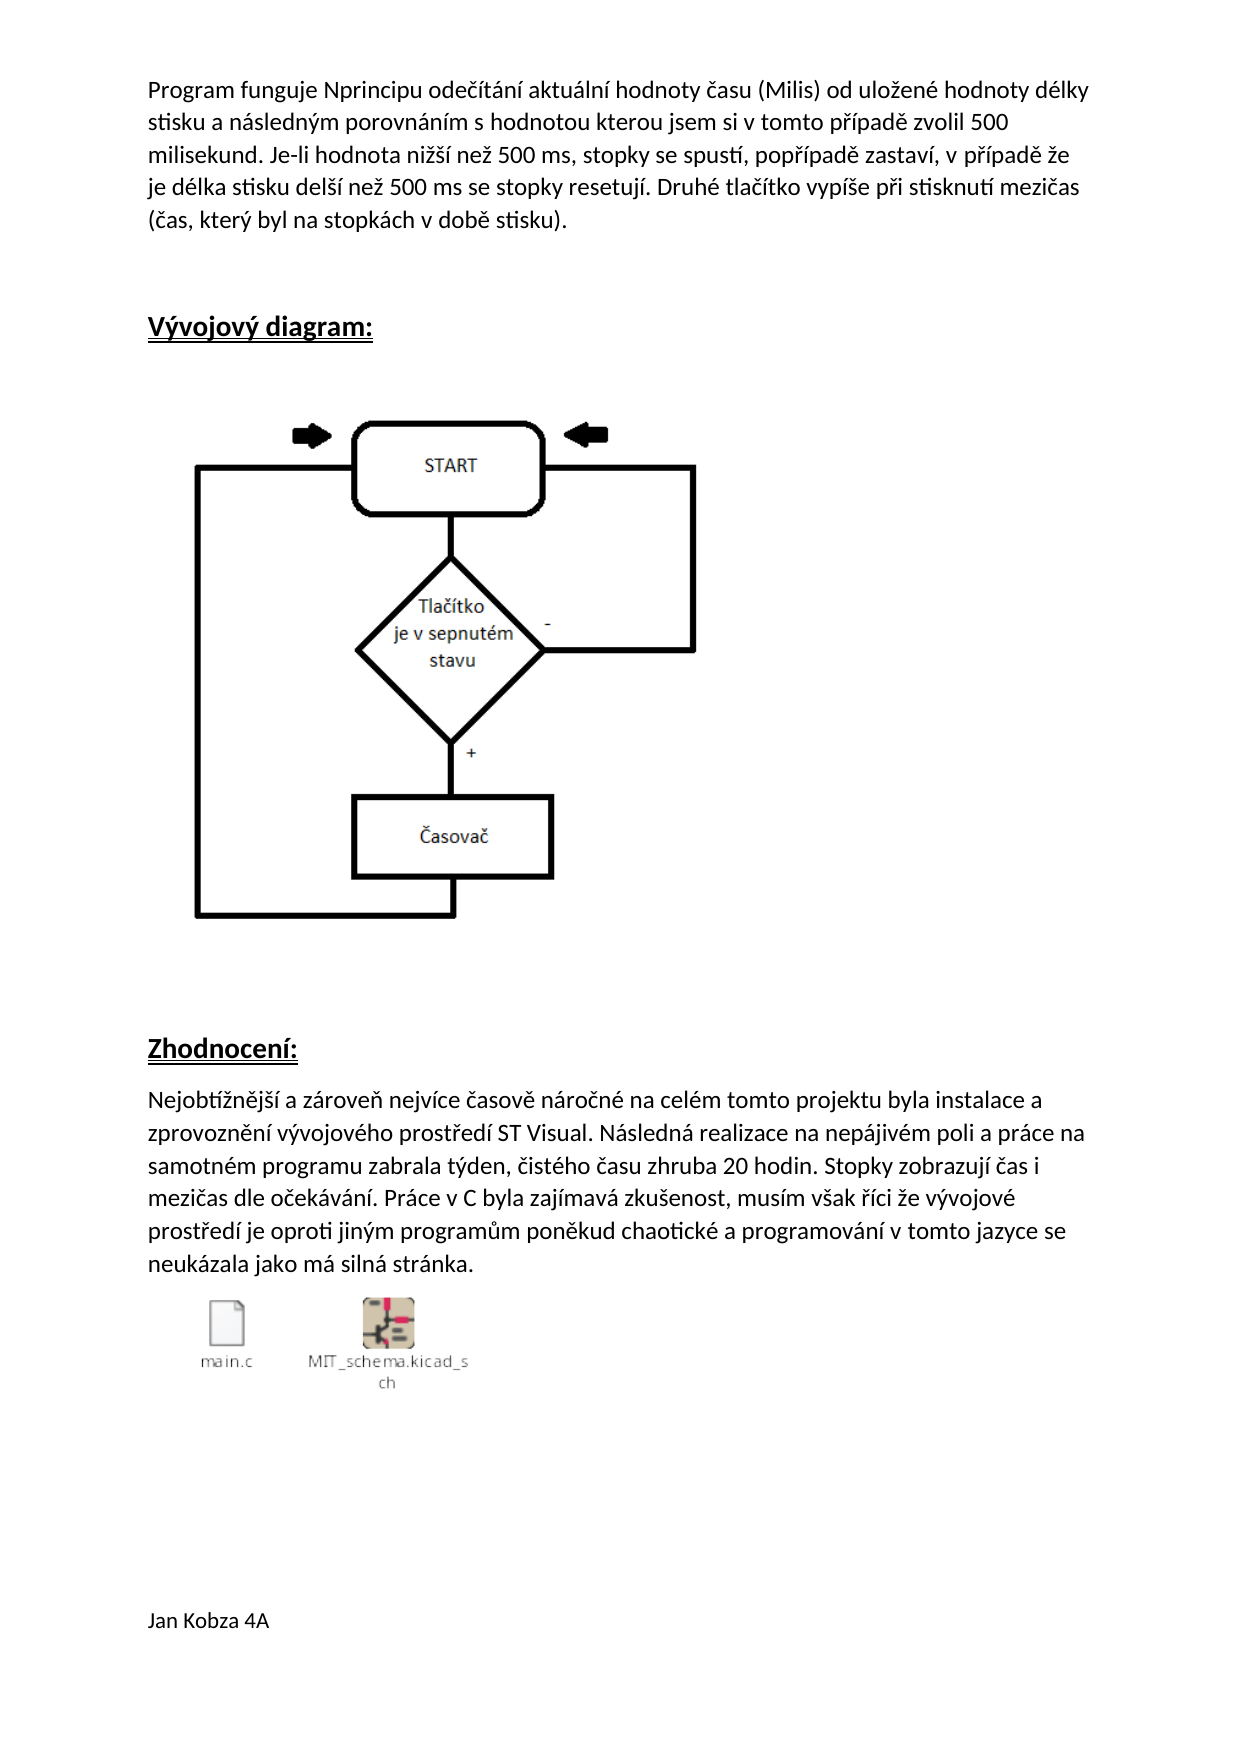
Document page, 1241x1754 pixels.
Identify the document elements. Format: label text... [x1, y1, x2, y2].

text Zhodnocení: [148, 1030, 1093, 1066]
text Nejobtížnější a zároveň nejvíce časově náročné na celém tomto projektu byla instalace a zprovoznění vývojového prostředí ST Visual. Následná realizace na nepájivém poli a práce na samotném programu zabrala týden, čistého času zhruba 20 hodin. Stopky zobrazují čas i mezičas dle očekávání. Práce v C byla zajímavá zkušenost, musím však říci že vývojové prostředí je oproti jiným programům poněkud chaotické a programování v tomto jazyce se neukázala jako má silná stránka. [148, 1085, 1093, 1278]
text Vývojový diagram: [148, 308, 1093, 344]
text Program funguje Nprincipu odečítání aktuální hodnoty času (Milis) od uložené hodnoty délky stisku a následným porovnáním s hodnotou kterou jsem si v tomto případě zvolil 500 milisekund. Je-li hodnota nižší než 500 ms, stopky se spustí, popřípadě zastaví, v případě že je délka stisku delší než 500 ms se stopky resetují. Druhé tlačítko vypíše při stisknutí mezičas (čas, který byl na stopkách v době stisku). [148, 74, 1093, 235]
